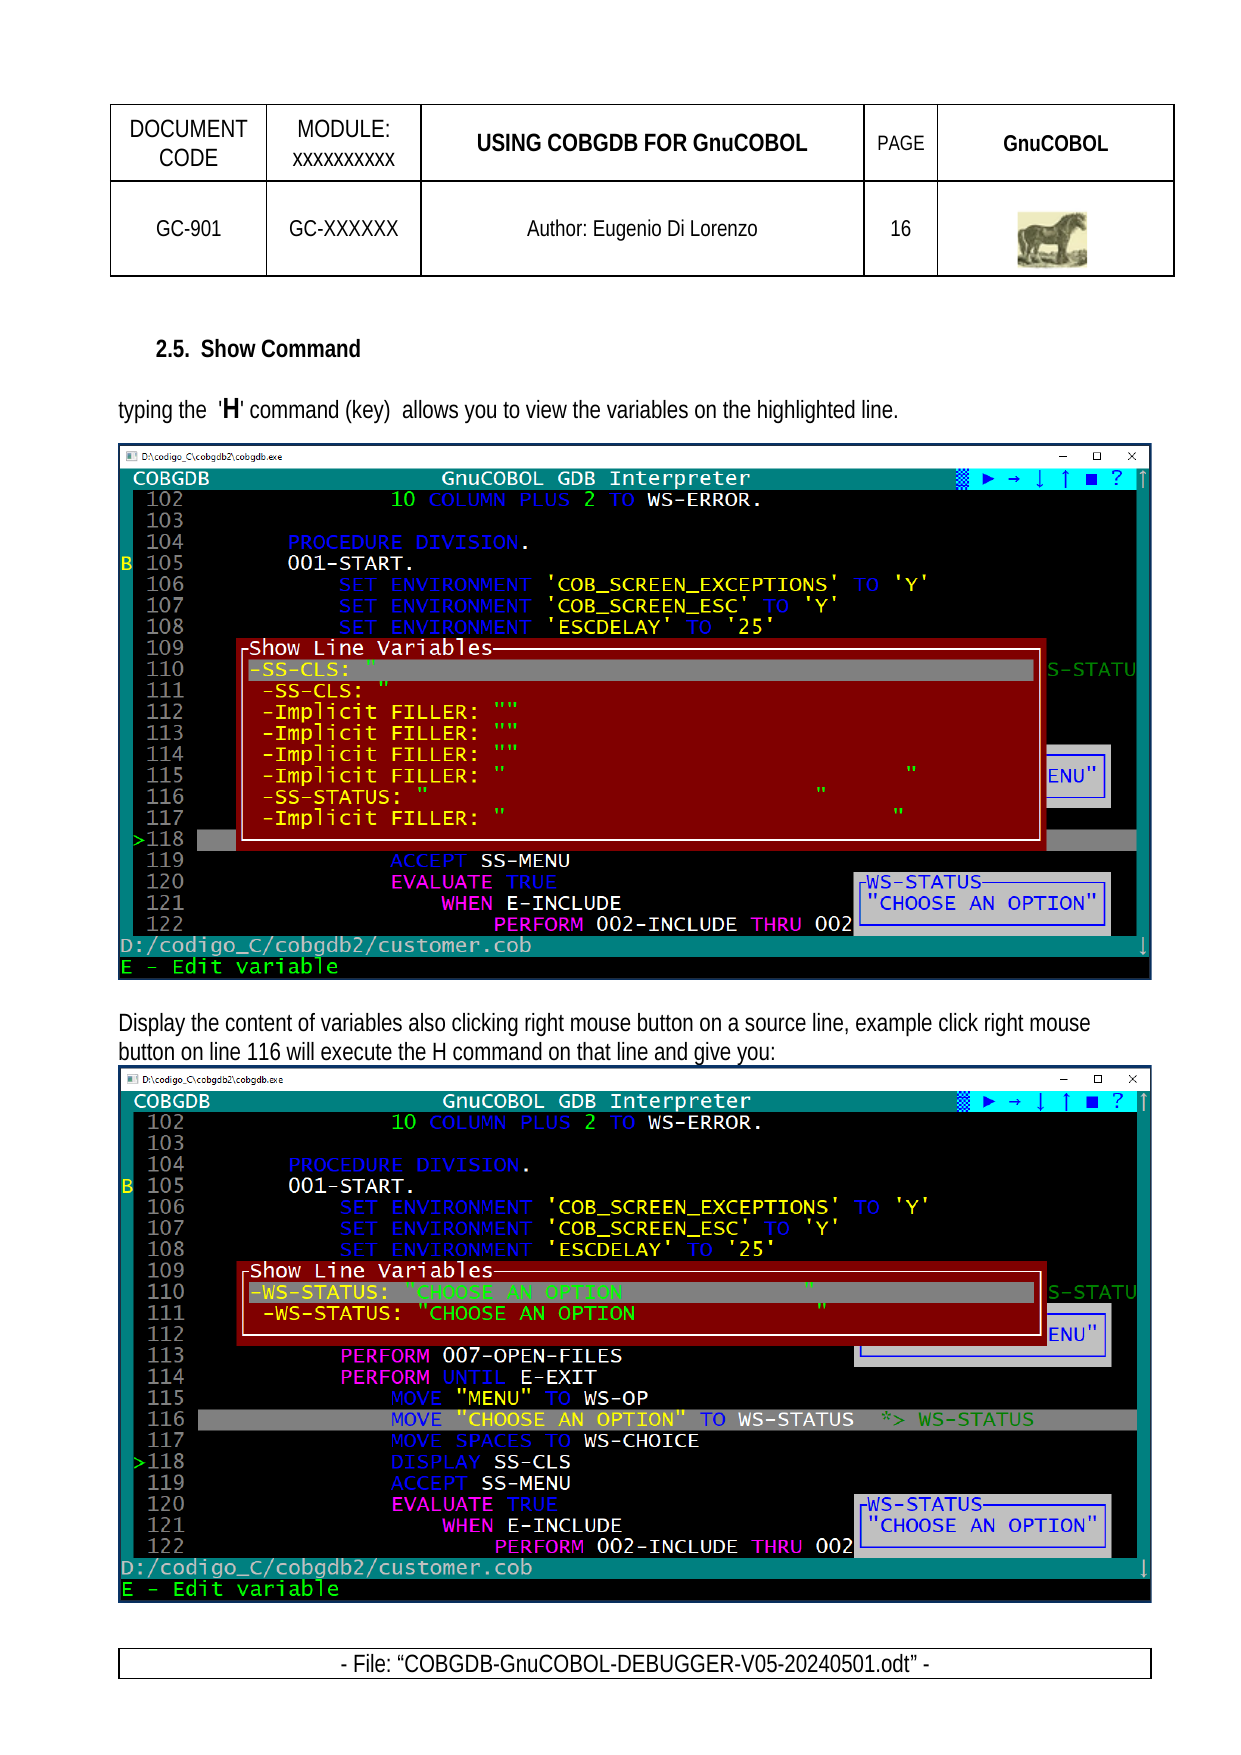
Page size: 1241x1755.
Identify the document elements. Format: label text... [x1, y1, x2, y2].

subtitle Show Command [156, 334, 1152, 362]
text typing the 'H' command (key) allows you to view the variables on the highlighted line. [118, 391, 1152, 424]
text Display the content of variables also clicking right mouse button on a source line, example click right mouse button on line 116 will execute the H command on that line and give you: [118, 1008, 1152, 1065]
